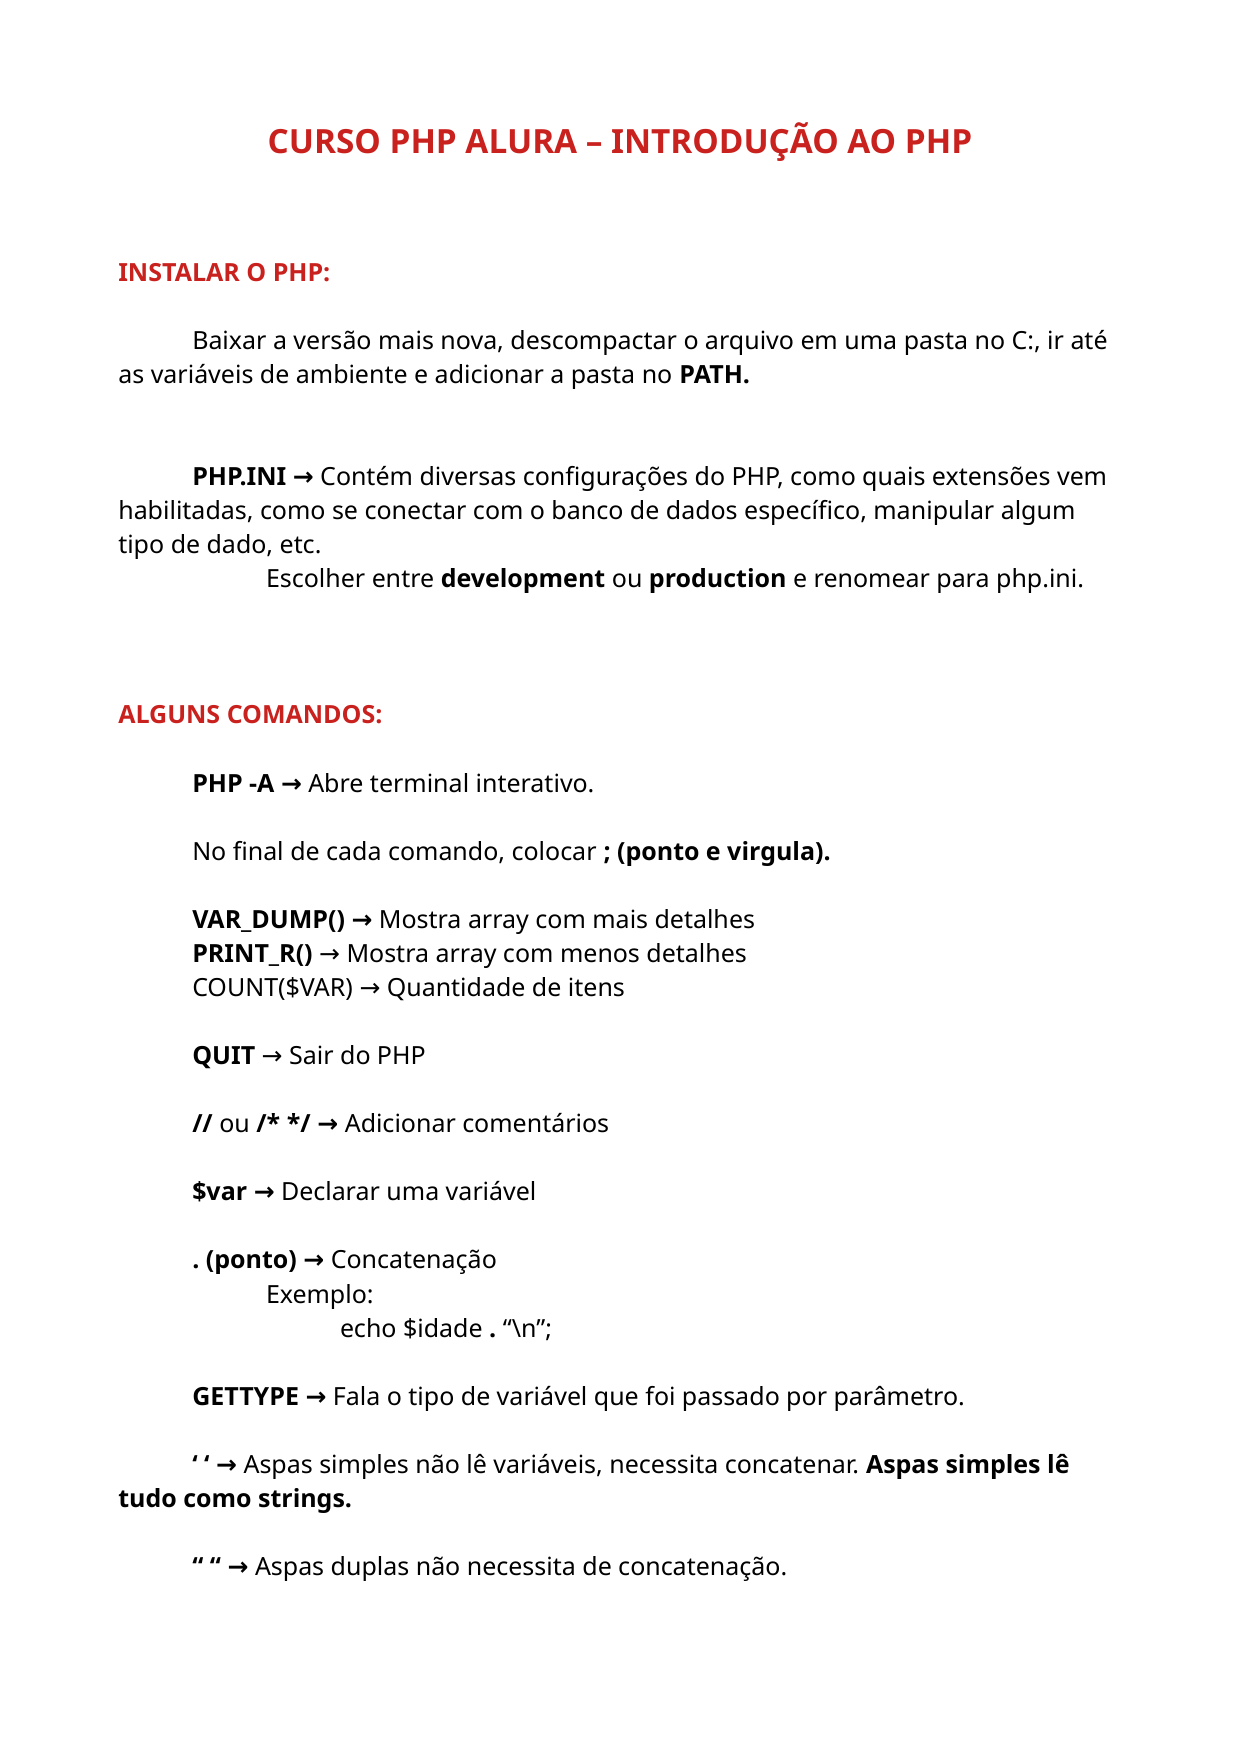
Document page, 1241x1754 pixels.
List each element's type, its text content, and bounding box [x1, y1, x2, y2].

text No final de cada comando, colocar ; (ponto e virgula). [118, 833, 1122, 867]
text VAR_DUMP() → Mostra array com mais detalhes [118, 902, 1122, 936]
text PHP -A → Abre terminal interativo. [118, 765, 1122, 799]
text ALGUNS COMANDOS: [118, 697, 1122, 731]
text ‘ ‘ → Aspas simples não lê variáveis, necessita concatenar. Aspas simples lê tudo como strings. [118, 1447, 1122, 1515]
text QUIT → Sair do PHP [118, 1038, 1122, 1072]
text Exemplo: [118, 1276, 1122, 1310]
text Escolher entre development ou production e renomear para php.ini. [118, 561, 1122, 595]
text echo $idade . “\n”; [118, 1310, 1122, 1344]
text PHP.INI → Contém diversas configurações do PHP, como quais extensões vem habilitadas, como se conectar com o banco de dados específico, manipular algum tipo de dado, etc. [118, 459, 1122, 561]
text . (ponto) → Concatenação [118, 1242, 1122, 1276]
text PRINT_R() → Mostra array com menos detalhes [118, 936, 1122, 970]
text GETTYPE → Fala o tipo de variável que foi passado por parâmetro. [118, 1378, 1122, 1412]
text // ou /* */ → Adicionar comentários [118, 1106, 1122, 1140]
text CURSO PHP ALURA – INTRODUÇÃO AO PHP [118, 118, 1122, 163]
text “ “ → Aspas duplas não necessita de concatenação. [118, 1549, 1122, 1583]
text COUNT($VAR) → Quantidade de itens [118, 970, 1122, 1004]
text $var → Declarar uma variável [118, 1174, 1122, 1208]
text Baixar a versão mais nova, descompactar o arquivo em uma pasta no C:, ir até as variáveis de ambiente e adicionar a pasta no PATH. [118, 322, 1122, 391]
text INSTALAR O PHP: [118, 254, 1122, 288]
